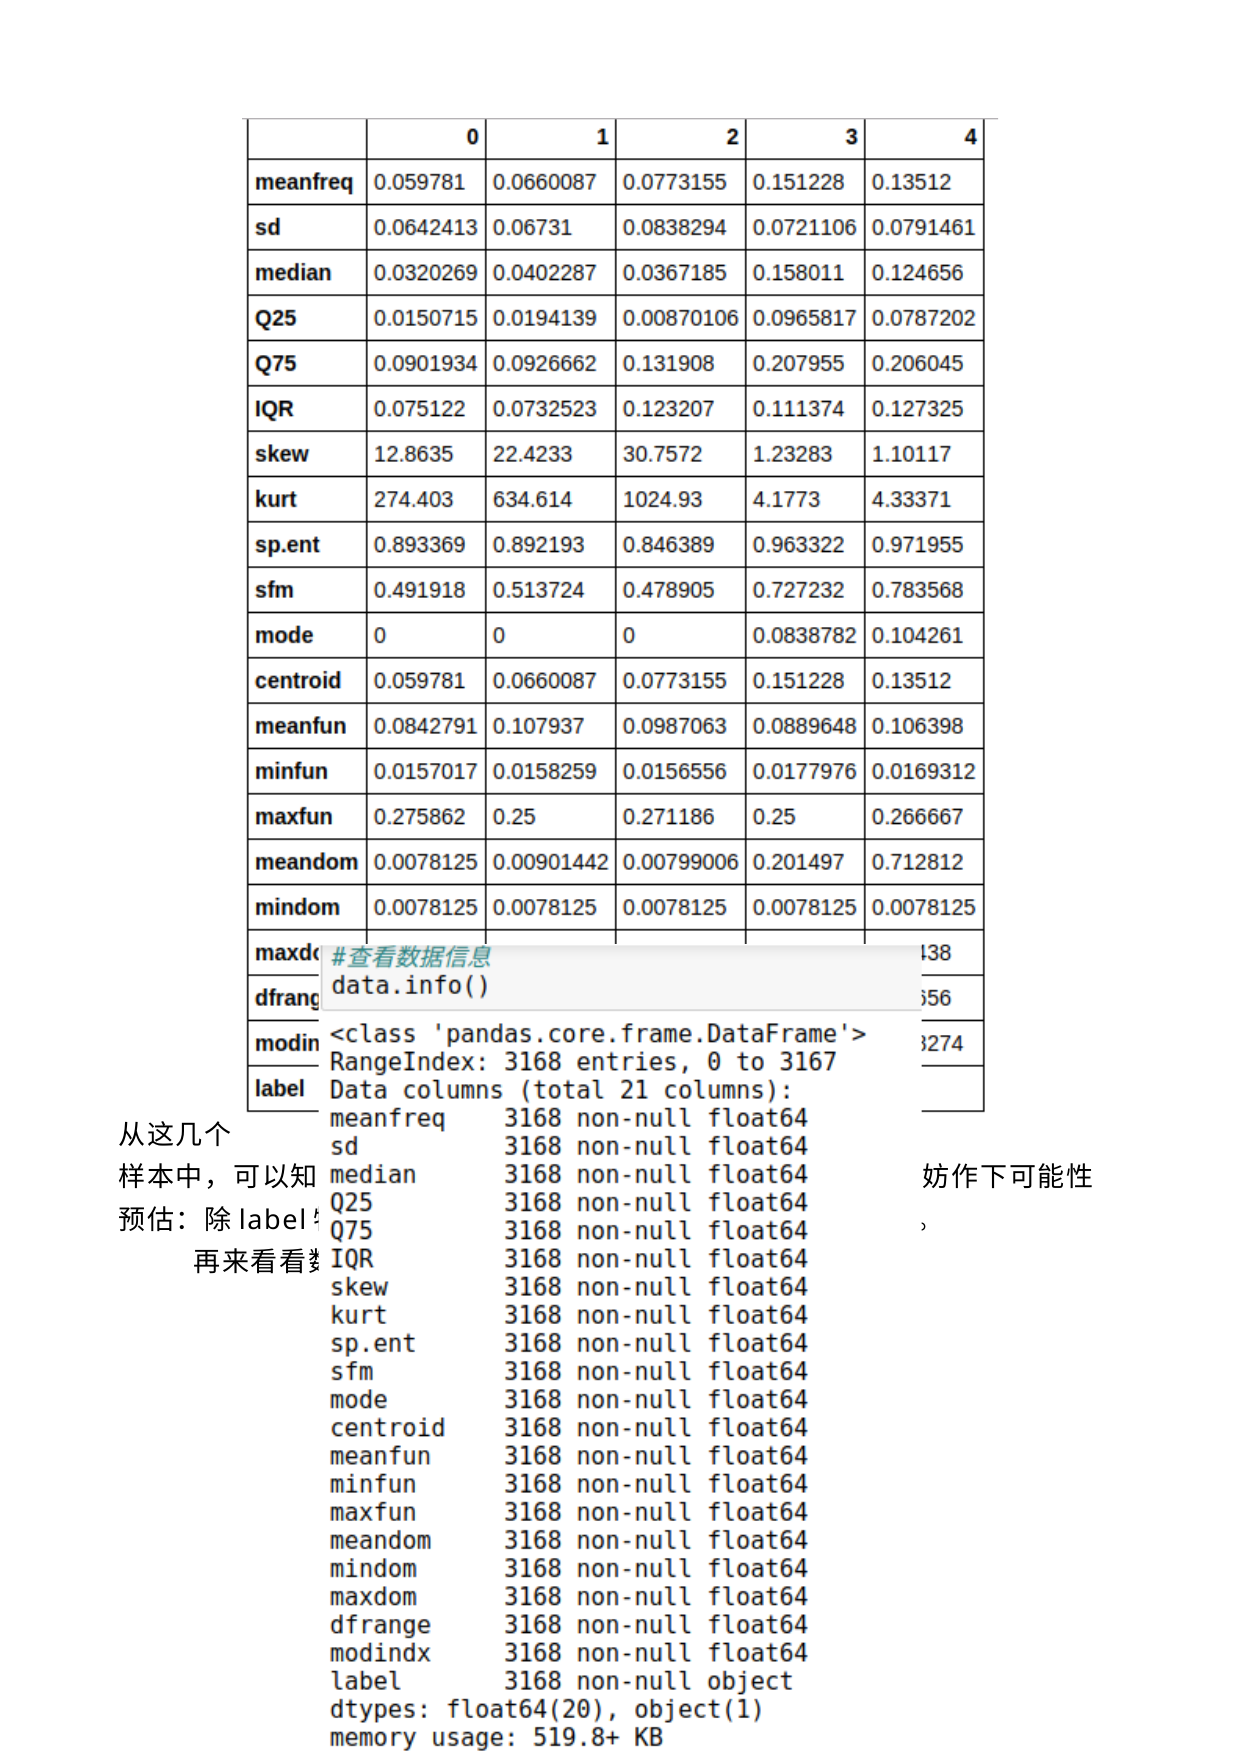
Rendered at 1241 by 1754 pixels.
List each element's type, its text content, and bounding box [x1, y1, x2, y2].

text 从这几个样本中，可以知道有哪些特征，也可以大概了解点数据情况。不妨作下可能性预估：除label特征外，其它特征的值皆为数值型且都为非负数。 [922, 1113, 1122, 1237]
text 再来看看数据集的基本信息： [118, 1240, 318, 1279]
picture [242, 118, 999, 1754]
text 从这几个样本中，可以知道有哪些特征，也可以大概了解点数据情况。不妨作下可能性预估：除label特征外，其它特征的值皆为数值型且都为非负数。 [118, 1113, 318, 1237]
text 再来看看数据集的基本信息： [922, 1240, 1122, 1279]
